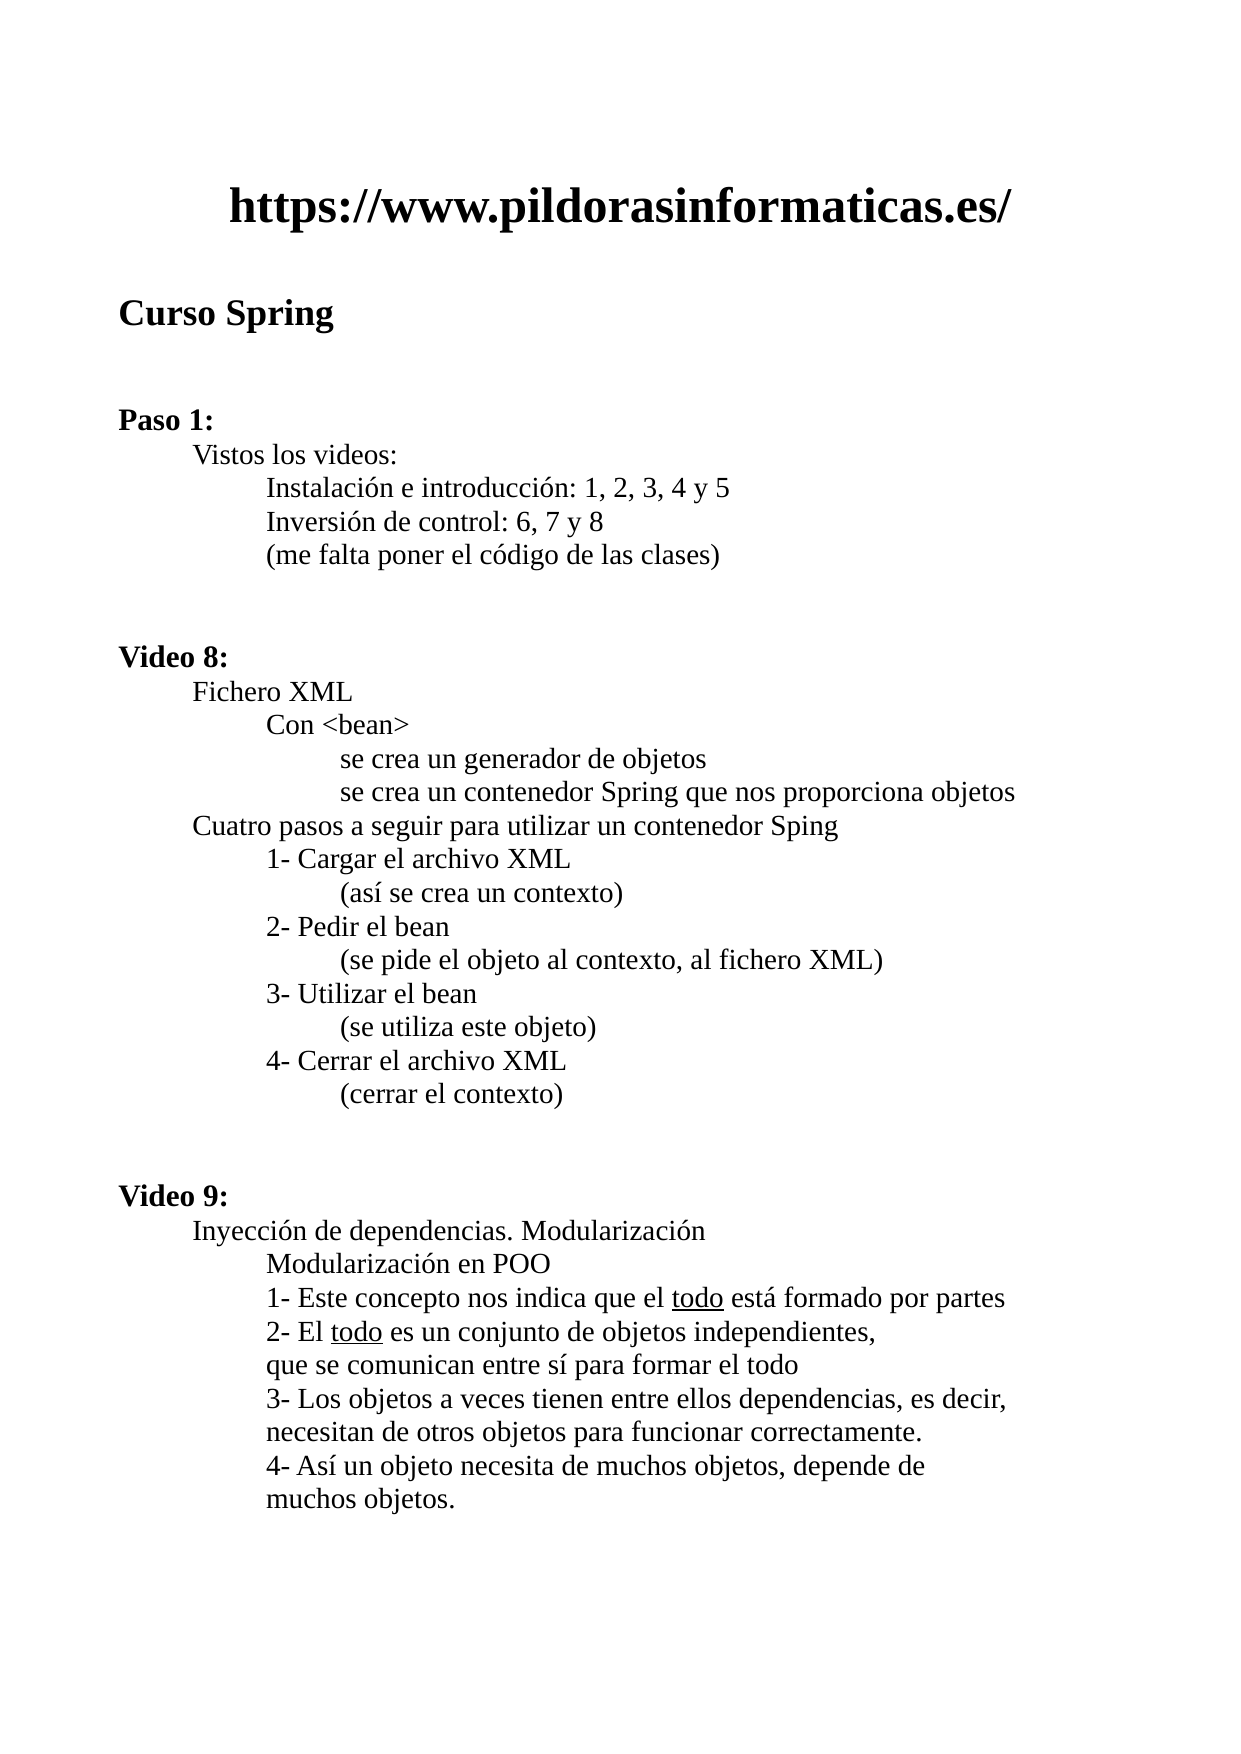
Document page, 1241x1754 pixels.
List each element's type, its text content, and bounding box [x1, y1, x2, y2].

text se crea un contenedor Spring que nos proporciona objetos [118, 774, 1122, 808]
text Video 8: [118, 638, 1122, 674]
text (así se crea un contexto) [118, 875, 1122, 909]
text Fichero XML [118, 674, 1122, 707]
text 4- Así un objeto necesita de muchos objetos, depende de [118, 1448, 1122, 1481]
text muchos objetos. [118, 1481, 1122, 1515]
text 2- El todo es un conjunto de objetos independientes, [118, 1314, 1122, 1347]
text 3- Utilizar el bean [118, 976, 1122, 1009]
text Inversión de control: 6, 7 y 8 [118, 504, 1122, 537]
text 3- Los objetos a veces tienen entre ellos dependencias, es decir, [118, 1381, 1122, 1414]
text 1- Cargar el archivo XML [118, 842, 1122, 875]
text Inyección de dependencias. Modularización [118, 1213, 1122, 1247]
text se crea un generador de objetos [118, 741, 1122, 774]
text 4- Cerrar el archivo XML [118, 1043, 1122, 1076]
text necesitan de otros objetos para funcionar correctamente. [118, 1414, 1122, 1448]
text https://www.pildorasinformaticas.es/ [118, 176, 1122, 233]
text (se pide el objeto al contexto, al fichero XML) [118, 942, 1122, 976]
text que se comunican entre sí para formar el todo [118, 1347, 1122, 1381]
text Vistos los videos: [118, 437, 1122, 470]
text 2- Pedir el bean [118, 909, 1122, 942]
text Cuatro pasos a seguir para utilizar un contenedor Sping [118, 808, 1122, 842]
text (se utiliza este objeto) [118, 1009, 1122, 1043]
text Paso 1: [118, 401, 1122, 437]
text Curso Spring [118, 291, 1122, 334]
text Video 9: [118, 1177, 1122, 1213]
text 1- Este concepto nos indica que el todo está formado por partes [118, 1280, 1122, 1314]
text (me falta poner el código de las clases) [118, 537, 1122, 571]
text (cerrar el contexto) [118, 1076, 1122, 1110]
text Instalación e introducción: 1, 2, 3, 4 y 5 [118, 470, 1122, 504]
text Con <bean> [118, 707, 1122, 741]
text Modularización en POO [118, 1247, 1122, 1280]
